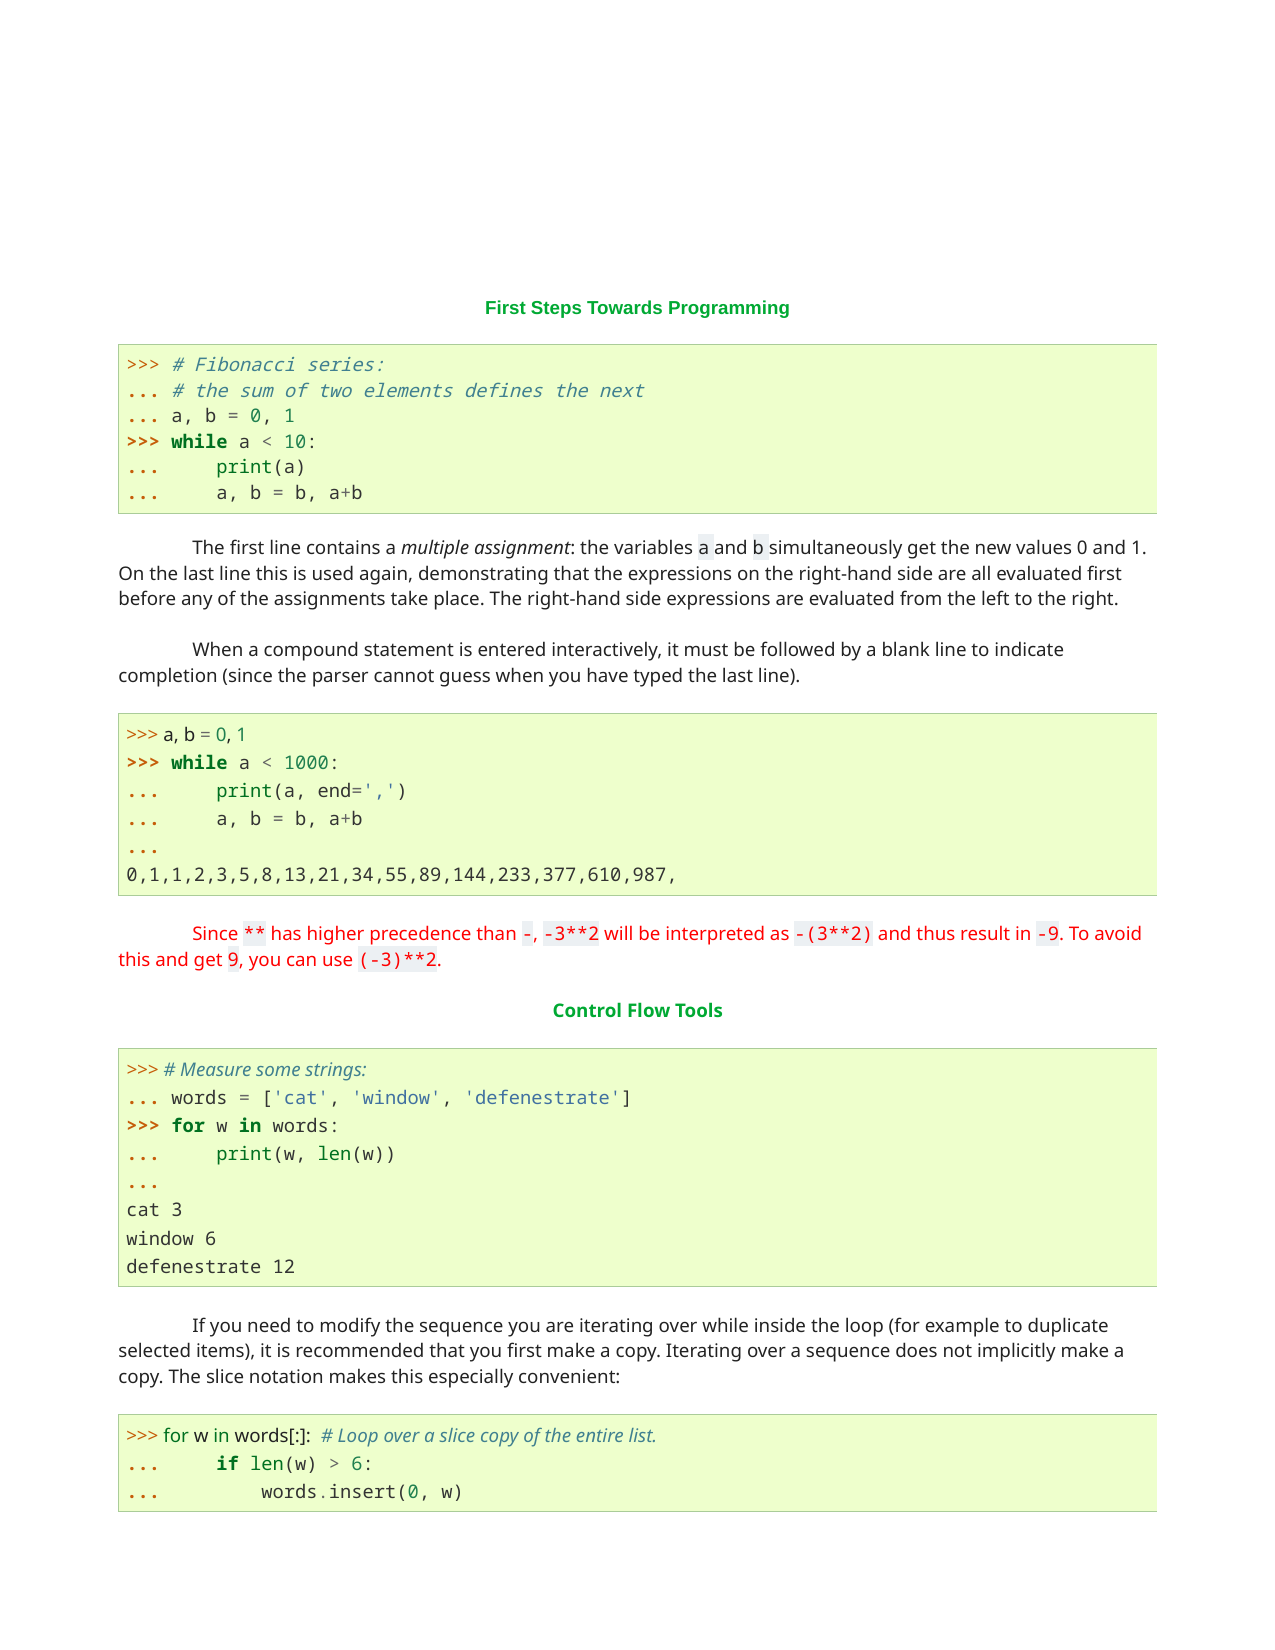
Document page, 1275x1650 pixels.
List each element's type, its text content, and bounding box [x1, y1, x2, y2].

text ... a, b = b, a+b [119, 471, 1157, 513]
text ... [119, 1158, 1157, 1186]
text ... print(a, end=',') [119, 767, 1157, 795]
text >>> a, b = 0, 1 [119, 714, 1157, 738]
text >>> # Measure some strings: [119, 1049, 1157, 1074]
text ... a, b = b, a+b [119, 795, 1157, 823]
text The first line contains a multiple assignment: the variables a and b simultaneously get the new values 0 and 1. On the last line this is used again, demonstrating that the expressions on the right-hand side are all evaluated first before any of the assignments take place. The right-hand side expressions are evaluated from the left to the right. [118, 534, 1157, 611]
text ... a, b = 0, 1 [119, 395, 1157, 420]
text defenestrate 12 [119, 1242, 1157, 1286]
text ... if len(w) > 6: [119, 1439, 1157, 1468]
subtitle Control Flow Tools [118, 997, 1157, 1023]
text ... # the sum of two elements defines the next [119, 369, 1157, 395]
text ... print(a) [119, 446, 1157, 471]
text >>> while a < 1000: [119, 738, 1157, 767]
text If you need to modify the sequence you are iterating over while inside the loop (for example to duplicate selected items), it is recommended that you first make a copy. Iterating over a sequence does not implicitly make a copy. The slice notation makes this especially convenient: [118, 1312, 1157, 1388]
text >>> for w in words[:]: # Loop over a slice copy of the entire list. [119, 1415, 1157, 1439]
text ... print(w, len(w)) [119, 1130, 1157, 1158]
text ... words = ['cat', 'window', 'defenestrate'] [119, 1074, 1157, 1102]
text Since ** has higher precedence than -, -3**2 will be interpreted as -(3**2) and thus result in -9. To avoid this and get 9, you can use (-3)**2. [118, 921, 1157, 972]
text >>> # Fibonacci series: [119, 345, 1157, 369]
text ... words.insert(0, w) [119, 1468, 1157, 1511]
text >>> while a < 10: [119, 420, 1157, 446]
text >>> for w in words: [119, 1102, 1157, 1130]
text cat 3 [119, 1186, 1157, 1214]
text 0,1,1,2,3,5,8,13,21,34,55,89,144,233,377,610,987, [119, 851, 1157, 895]
subtitle First Steps Towards Programming [118, 297, 1157, 318]
text ... [119, 823, 1157, 851]
text window 6 [119, 1214, 1157, 1242]
text When a compound statement is entered interactively, it must be followed by a blank line to indicate completion (since the parser cannot guess when you have typed the last line). [118, 636, 1157, 687]
